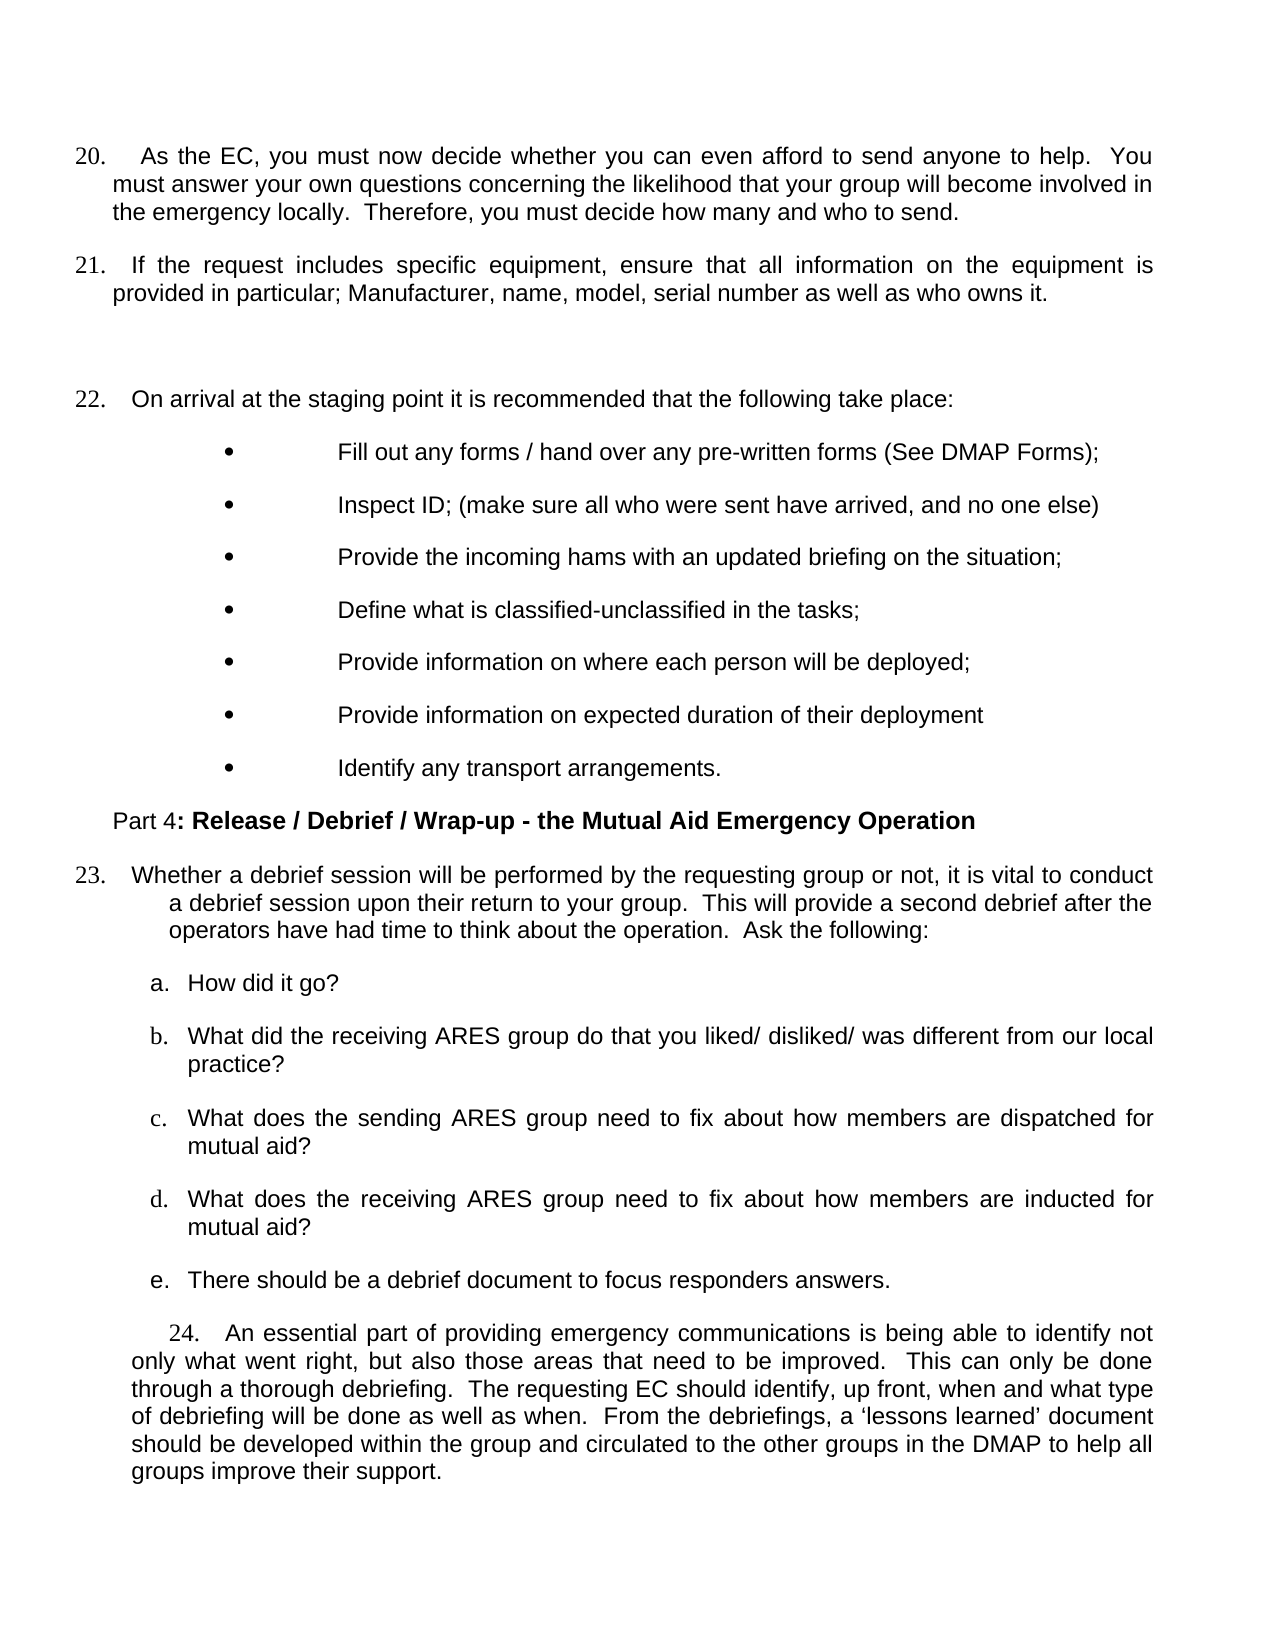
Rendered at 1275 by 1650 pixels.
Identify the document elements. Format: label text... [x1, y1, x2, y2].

list Provide the incoming hams with an updated briefing on the situation; [225, 543, 1155, 571]
list What does the sending ARES group need to fix about how members are dispatched for mutual aid? [150, 1103, 1155, 1159]
list Whether a debrief session will be performed by the requesting group or not, it is vital to conduct a debrief session upon their return to your group. This will provide a second debrief after the operators have had time to think about the operation. Ask the following: [75, 860, 1155, 944]
list Provide information on where each person will be deployed; [225, 648, 1155, 676]
list What did the receiving ARES group do that you liked/ disliked/ was different from our local practice? [150, 1021, 1155, 1078]
list Fill out any forms / hand over any pre-written forms (See DMAP Forms); [225, 438, 1155, 466]
list As the EC, you must now decide whether you can even afford to send anyone to help. You must answer your own questions concerning the likelihood that your group will become involved in the emergency locally. Therefore, you must decide how many and who to send. [75, 141, 1155, 225]
list Provide information on expected duration of their deployment [225, 701, 1155, 728]
list On arrival at the staging point it is recommended that the following take place: [75, 384, 1155, 413]
list How did it go? [150, 969, 1155, 996]
list Inspect ID; (make sure all who were sent have arrived, and no one else) [225, 491, 1155, 518]
list What does the receiving ARES group need to fix about how members are inducted for mutual aid? [150, 1184, 1155, 1241]
list There should be a debrief document to focus responders answers. [150, 1266, 1155, 1293]
text Part 4: Release / Debrief / Wrap-up - the Mutual Aid Emergency Operation [75, 806, 1155, 835]
list Identify any transport arrangements. [225, 753, 1155, 781]
list An essential part of providing emergency communications is being able to identify not only what went right, but also those areas that need to be improved. This can only be done through a thorough debriefing. The requesting EC should identify, up front, when and what type of debriefing will be done as well as when. From the debriefings, a ‘lessons learned’ document should be developed within the group and circulated to the other groups in the DMAP to help all groups improve their support. [131, 1318, 1155, 1485]
list If the request includes specific equipment, ensure that all information on the equipment is provided in particular; Manufacturer, name, model, serial number as well as who owns it. [75, 250, 1155, 307]
list Define what is classified-unclassified in the tasks; [225, 596, 1155, 623]
